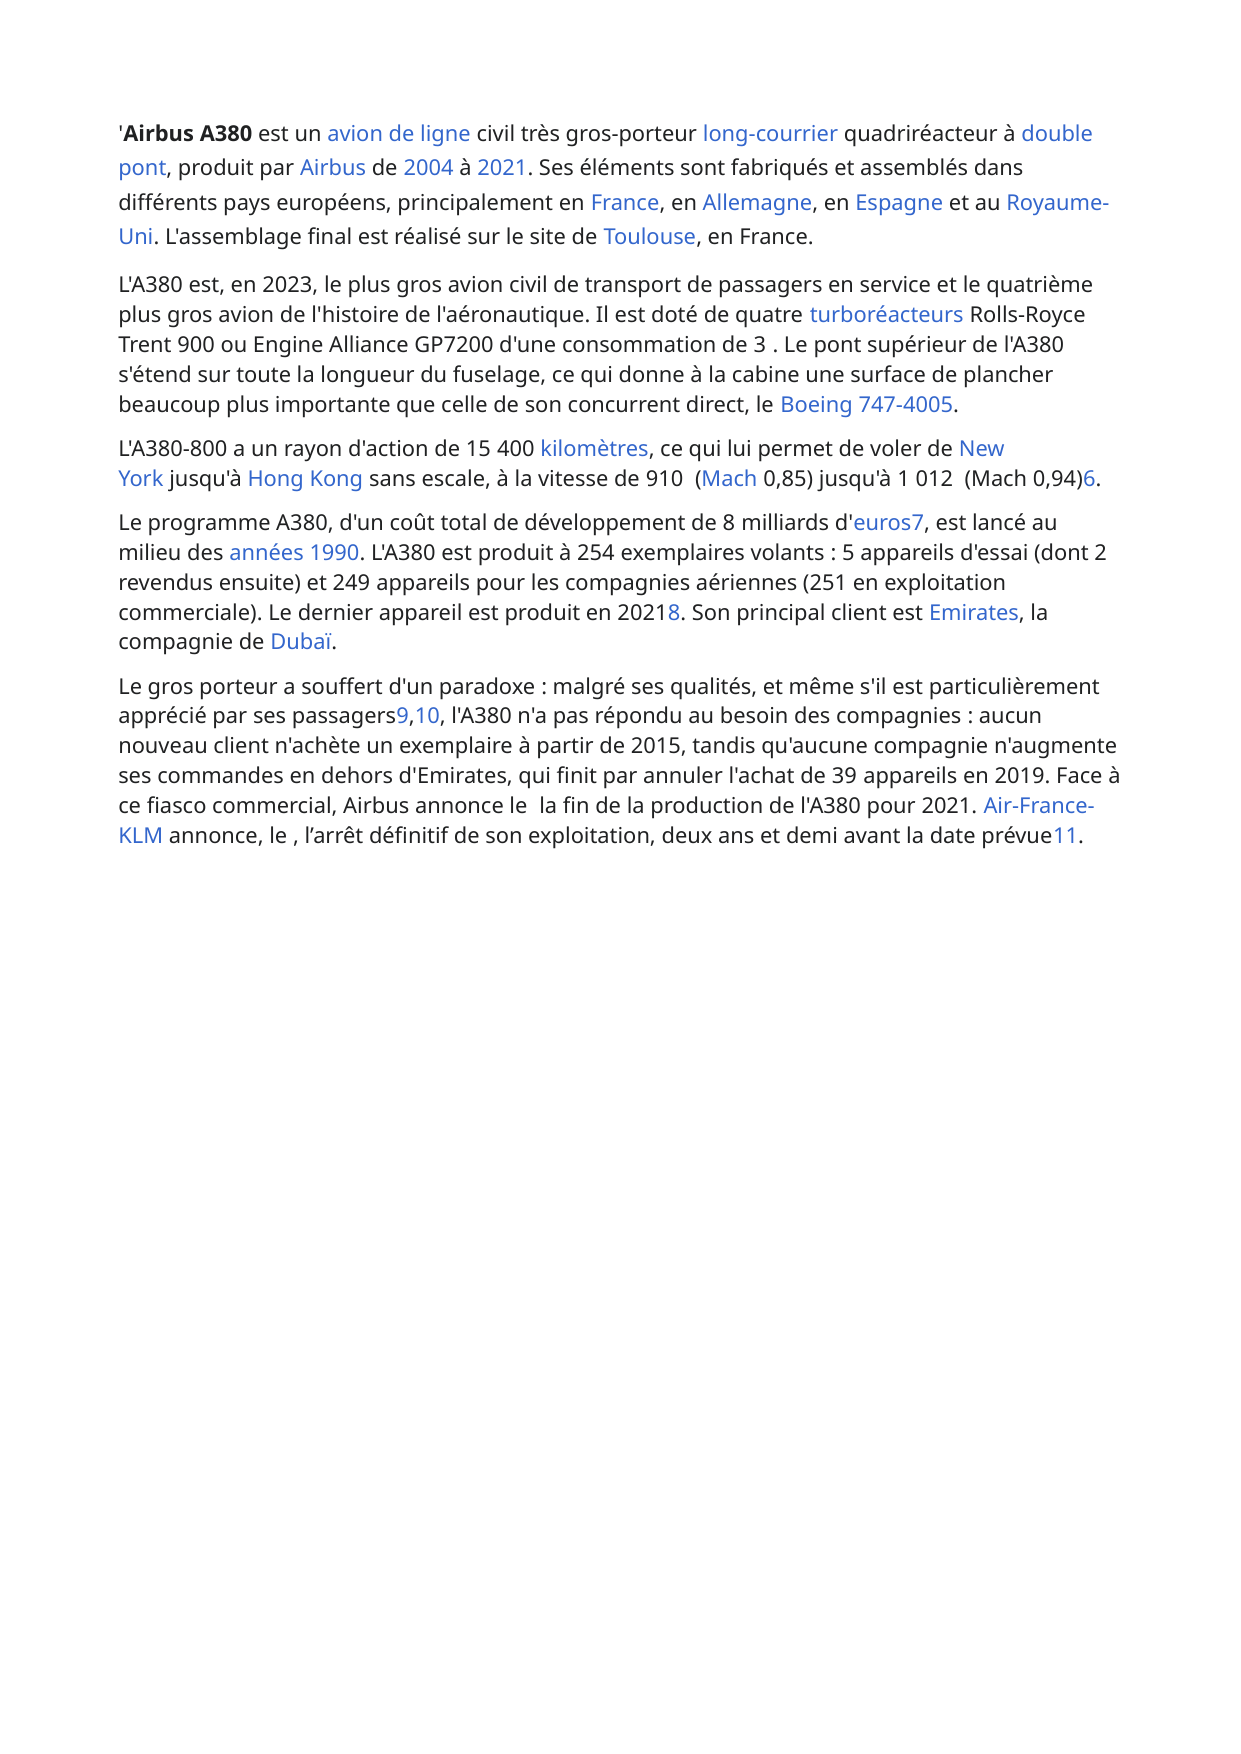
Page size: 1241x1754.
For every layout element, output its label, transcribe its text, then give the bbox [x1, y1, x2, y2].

text 'Airbus A380 est un avion de ligne civil très gros-porteur long-courrier quadriréacteur à double pont, produit par Airbus de 2004 à 2021. Ses éléments sont fabriqués et assemblés dans différents pays européens, principalement en France, en Allemagne, en Espagne et au Royaume-Uni. L'assemblage final est réalisé sur le site de Toulouse, en France. [118, 118, 1122, 250]
text L'A380-800 a un rayon d'action de 15 400 kilomètres, ce qui lui permet de voler de New York jusqu'à Hong Kong sans escale, à la vitesse de 910 (Mach 0,85) jusqu'à 1 012 (Mach 0,94)6. [118, 433, 1122, 492]
text Le gros porteur a souffert d'un paradoxe : malgré ses qualités, et même s'il est particulièrement apprécié par ses passagers9,10, l'A380 n'a pas répondu au besoin des compagnies : aucun nouveau client n'achète un exemplaire à partir de 2015, tandis qu'aucune compagnie n'augmente ses commandes en dehors d'Emirates, qui finit par annuler l'achat de 39 appareils en 2019. Face à ce fiasco commercial, Airbus annonce le la fin de la production de l'A380 pour 2021. Air-France-KLM annonce, le , l’arrêt définitif de son exploitation, deux ans et demi avant la date prévue11. [118, 671, 1122, 849]
text L'A380 est, en 2023, le plus gros avion civil de transport de passagers en service et le quatrième plus gros avion de l'histoire de l'aéronautique. Il est doté de quatre turboréacteurs Rolls-Royce Trent 900 ou Engine Alliance GP7200 d'une consommation de 3 . Le pont supérieur de l'A380 s'étend sur toute la longueur du fuselage, ce qui donne à la cabine une surface de plancher beaucoup plus importante que celle de son concurrent direct, le Boeing 747-4005. [118, 269, 1122, 418]
text Le programme A380, d'un coût total de développement de 8 milliards d'euros7, est lancé au milieu des années 1990. L'A380 est produit à 254 exemplaires volants : 5 appareils d'essai (dont 2 revendus ensuite) et 249 appareils pour les compagnies aériennes (251 en exploitation commerciale). Le dernier appareil est produit en 20218. Son principal client est Emirates, la compagnie de Dubaï. [118, 507, 1122, 656]
